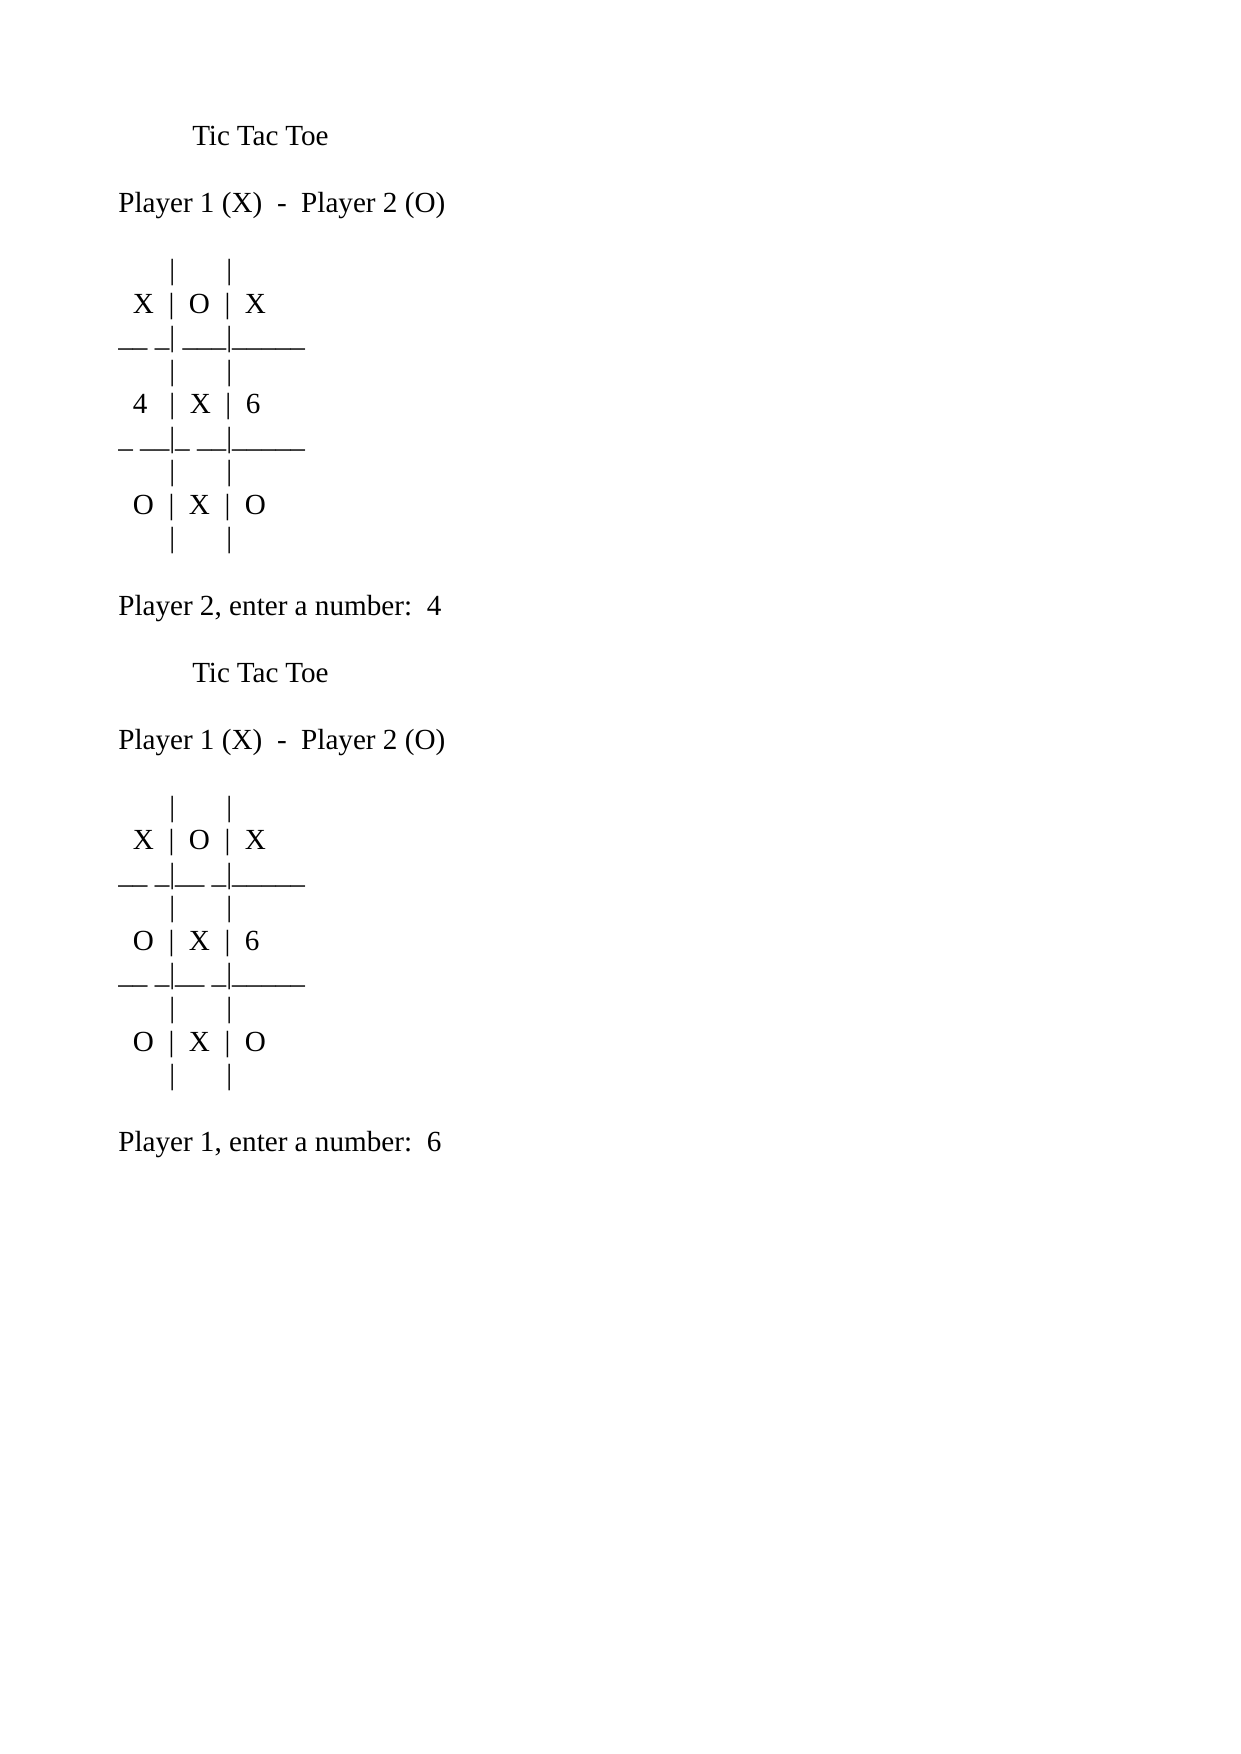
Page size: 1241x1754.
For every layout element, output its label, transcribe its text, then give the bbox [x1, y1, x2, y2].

text __ _|__ _|_____ [118, 957, 1122, 990]
text | | [118, 889, 1122, 923]
text | | [118, 521, 1122, 554]
text __ _|__ _|_____ [118, 856, 1122, 889]
text | | [118, 353, 1122, 386]
text O | X | O [118, 1024, 1122, 1057]
text _ __|_ __|_____ [118, 420, 1122, 453]
text Tic Tac Toe [118, 655, 1122, 688]
text Player 1 (X) - Player 2 (O) [118, 185, 1122, 219]
text O | X | O [118, 487, 1122, 521]
text | | [118, 1057, 1122, 1091]
text Player 1 (X) - Player 2 (O) [118, 722, 1122, 755]
text | | [118, 789, 1122, 822]
text Tic Tac Toe [118, 118, 1122, 152]
text Player 2, enter a number: 4 [118, 588, 1122, 621]
text X | O | X [118, 822, 1122, 856]
text __ _| ___|_____ [118, 319, 1122, 353]
text | | [118, 453, 1122, 487]
text X | O | X [118, 286, 1122, 319]
text | | [118, 252, 1122, 286]
text | | [118, 990, 1122, 1024]
text Player 1, enter a number: 6 [118, 1124, 1122, 1158]
text 4 | X | 6 [118, 386, 1122, 420]
text O | X | 6 [118, 923, 1122, 957]
